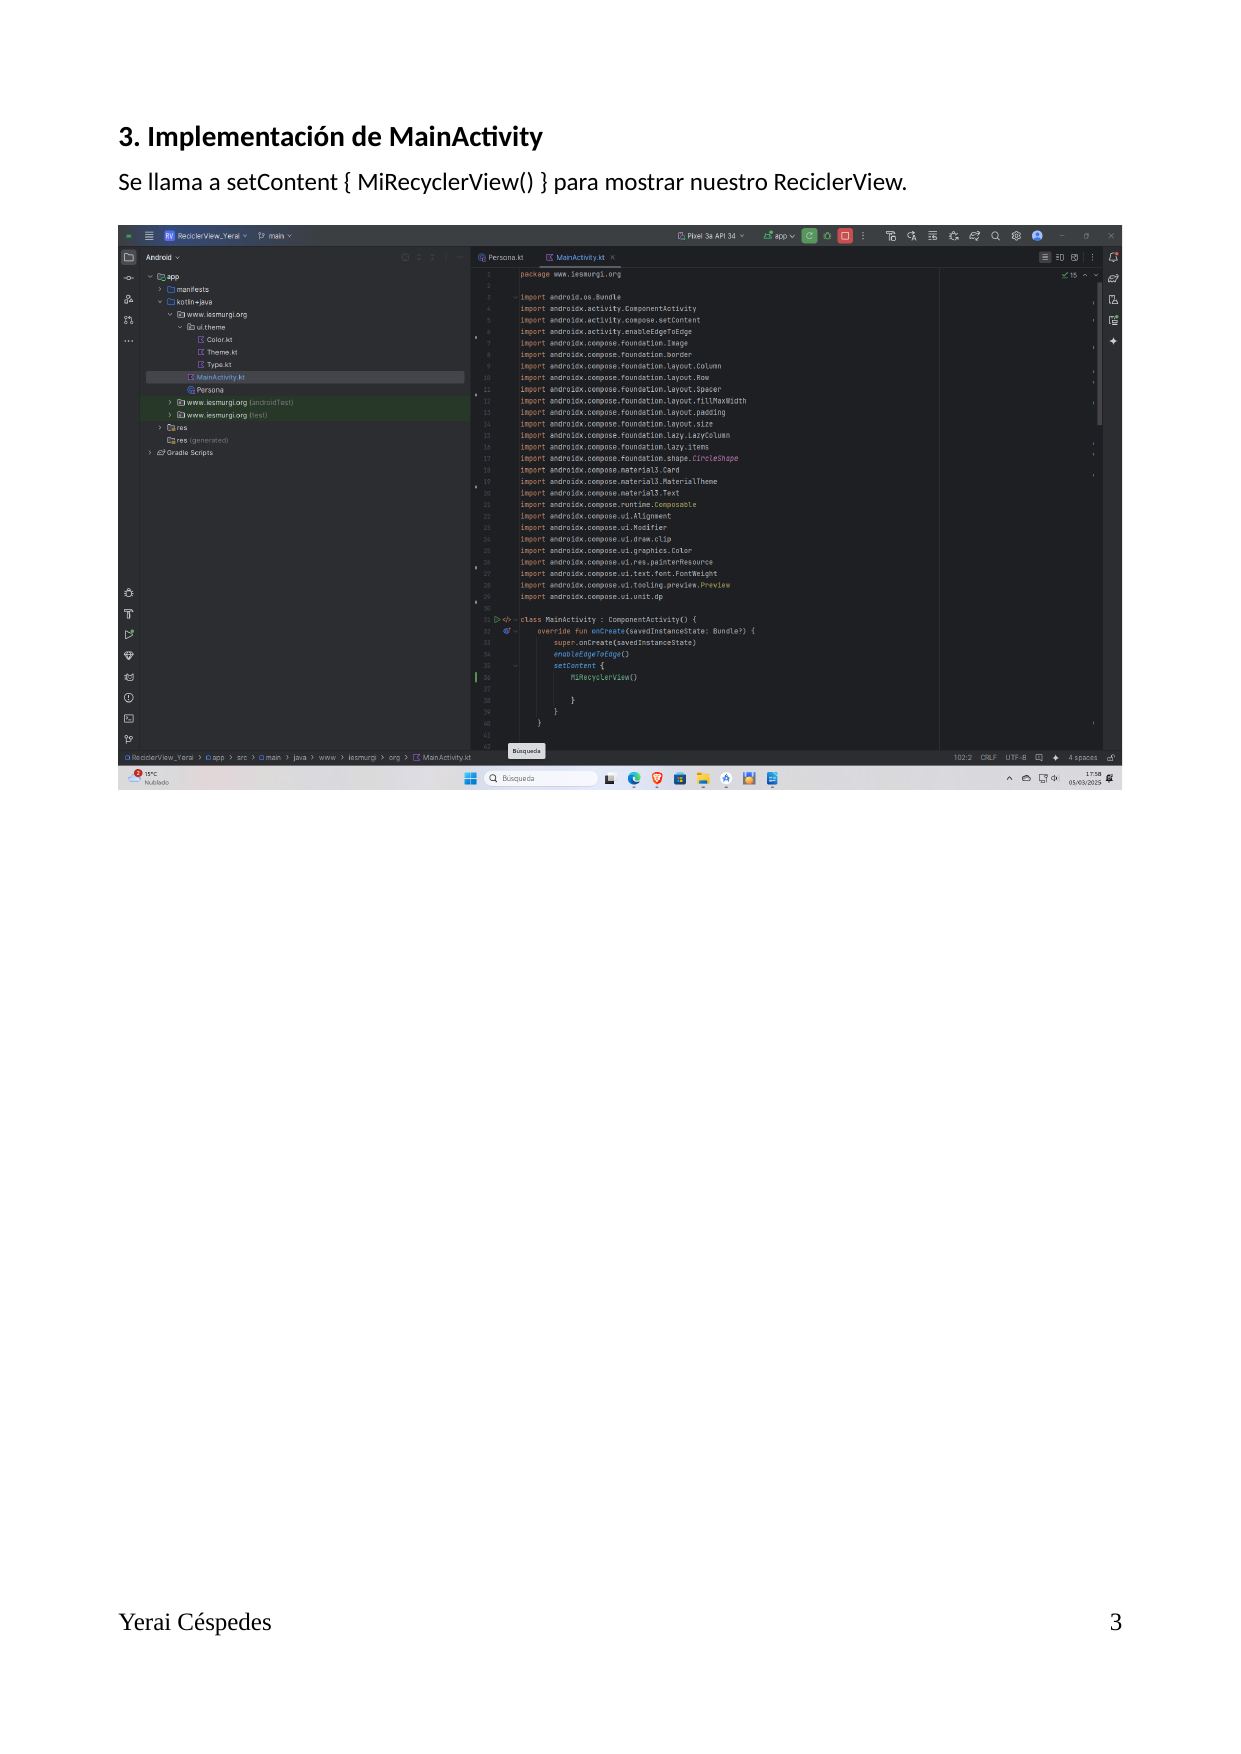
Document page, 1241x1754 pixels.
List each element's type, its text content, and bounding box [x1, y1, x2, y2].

picture [118, 225, 1123, 790]
subtitle 3. Implementación de MainActivity [118, 118, 1122, 154]
text Se llama a setContent { MiRecyclerView() } para mostrar nuestro ReciclerView. [118, 166, 1122, 197]
